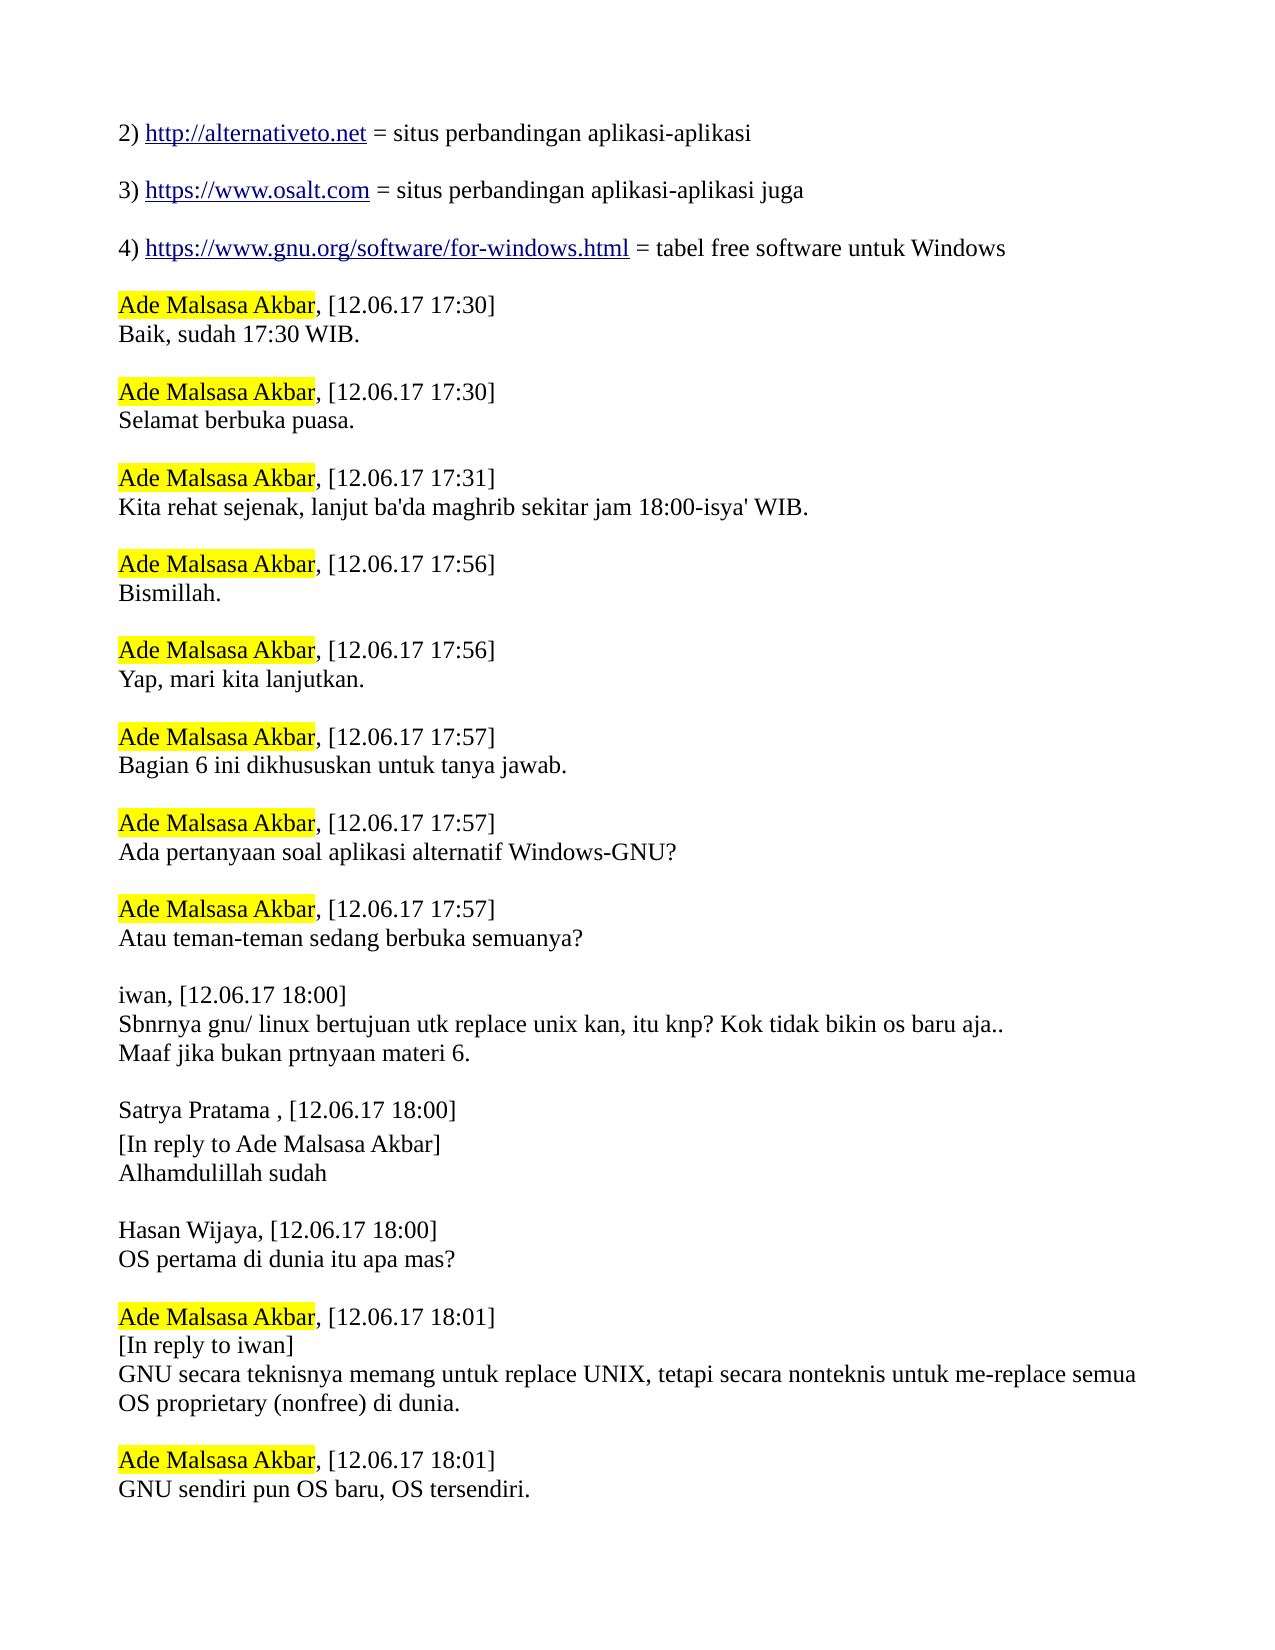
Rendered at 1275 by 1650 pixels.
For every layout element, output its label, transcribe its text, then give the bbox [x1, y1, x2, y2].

text Ade Malsasa Akbar, [12.06.17 17:31] [118, 463, 1157, 492]
text Ade Malsasa Akbar, [12.06.17 17:56] [118, 549, 1157, 578]
text Kita rehat sejenak, lanjut ba'da maghrib sekitar jam 18:00-isya' WIB. [118, 492, 1157, 521]
text Ade Malsasa Akbar, [12.06.17 18:01] [118, 1302, 1157, 1330]
text OS pertama di dunia itu apa mas? [118, 1244, 1157, 1273]
text 2) http://alternativeto.net = situs perbandingan aplikasi-aplikasi [118, 118, 1157, 147]
text Atau teman-teman sedang berbuka semuanya? [118, 923, 1157, 952]
text Ade Malsasa Akbar, [12.06.17 17:30] [118, 377, 1157, 406]
text Sbnrnya gnu/ linux bertujuan utk replace unix kan, itu knp? Kok tidak bikin os baru aja.. [118, 1009, 1157, 1038]
text GNU secara teknisnya memang untuk replace UNIX, tetapi secara nonteknis untuk me-replace semua OS proprietary (nonfree) di dunia. [118, 1359, 1157, 1417]
text Maaf jika bukan prtnyaan materi 6. [118, 1038, 1157, 1067]
text Ade Malsasa Akbar, [12.06.17 17:56] [118, 636, 1157, 664]
text Ade Malsasa Akbar, [12.06.17 17:57] [118, 808, 1157, 837]
text [In reply to iwan] [118, 1330, 1157, 1359]
text Selamat berbuka puasa. [118, 406, 1157, 434]
text Baik, sudah 17:30 WIB. [118, 319, 1157, 348]
text Ade Malsasa Akbar, [12.06.17 17:57] [118, 894, 1157, 923]
text Alhamdulillah sudah [118, 1158, 1157, 1187]
text ‏‏‎‏‏‎‏‏‎‏‎‏‏‎‏‏‎‏‏‎‏‏‎Satrya Pratama‏‏‎‏‏‎‏‏‎‏‏‎‏‏‎ ‏‏‎‏‏‎‏‏‎‏‏‎‏‏‎, [12.06.17 18:00] [118, 1096, 1157, 1129]
text Ade Malsasa Akbar, [12.06.17 17:30] [118, 291, 1157, 319]
text Bismillah. [118, 578, 1157, 607]
text Ada pertanyaan soal aplikasi alternatif Windows-GNU? [118, 837, 1157, 866]
text 4) https://www.gnu.org/software/for-windows.html = tabel free software untuk Windows [118, 233, 1157, 262]
text Hasan Wijaya, [12.06.17 18:00] [118, 1215, 1157, 1244]
text Ade Malsasa Akbar, [12.06.17 17:57] [118, 722, 1157, 751]
text Ade Malsasa Akbar, [12.06.17 18:01] [118, 1445, 1157, 1474]
text Yap, mari kita lanjutkan. [118, 664, 1157, 693]
text Bagian 6 ini dikhususkan untuk tanya jawab. [118, 751, 1157, 779]
text [In reply to Ade Malsasa Akbar] [118, 1129, 1157, 1158]
text GNU sendiri pun OS baru, OS tersendiri. [118, 1474, 1157, 1503]
text 3) https://www.osalt.com = situs perbandingan aplikasi-aplikasi juga [118, 176, 1157, 204]
text iwan, [12.06.17 18:00] [118, 981, 1157, 1009]
